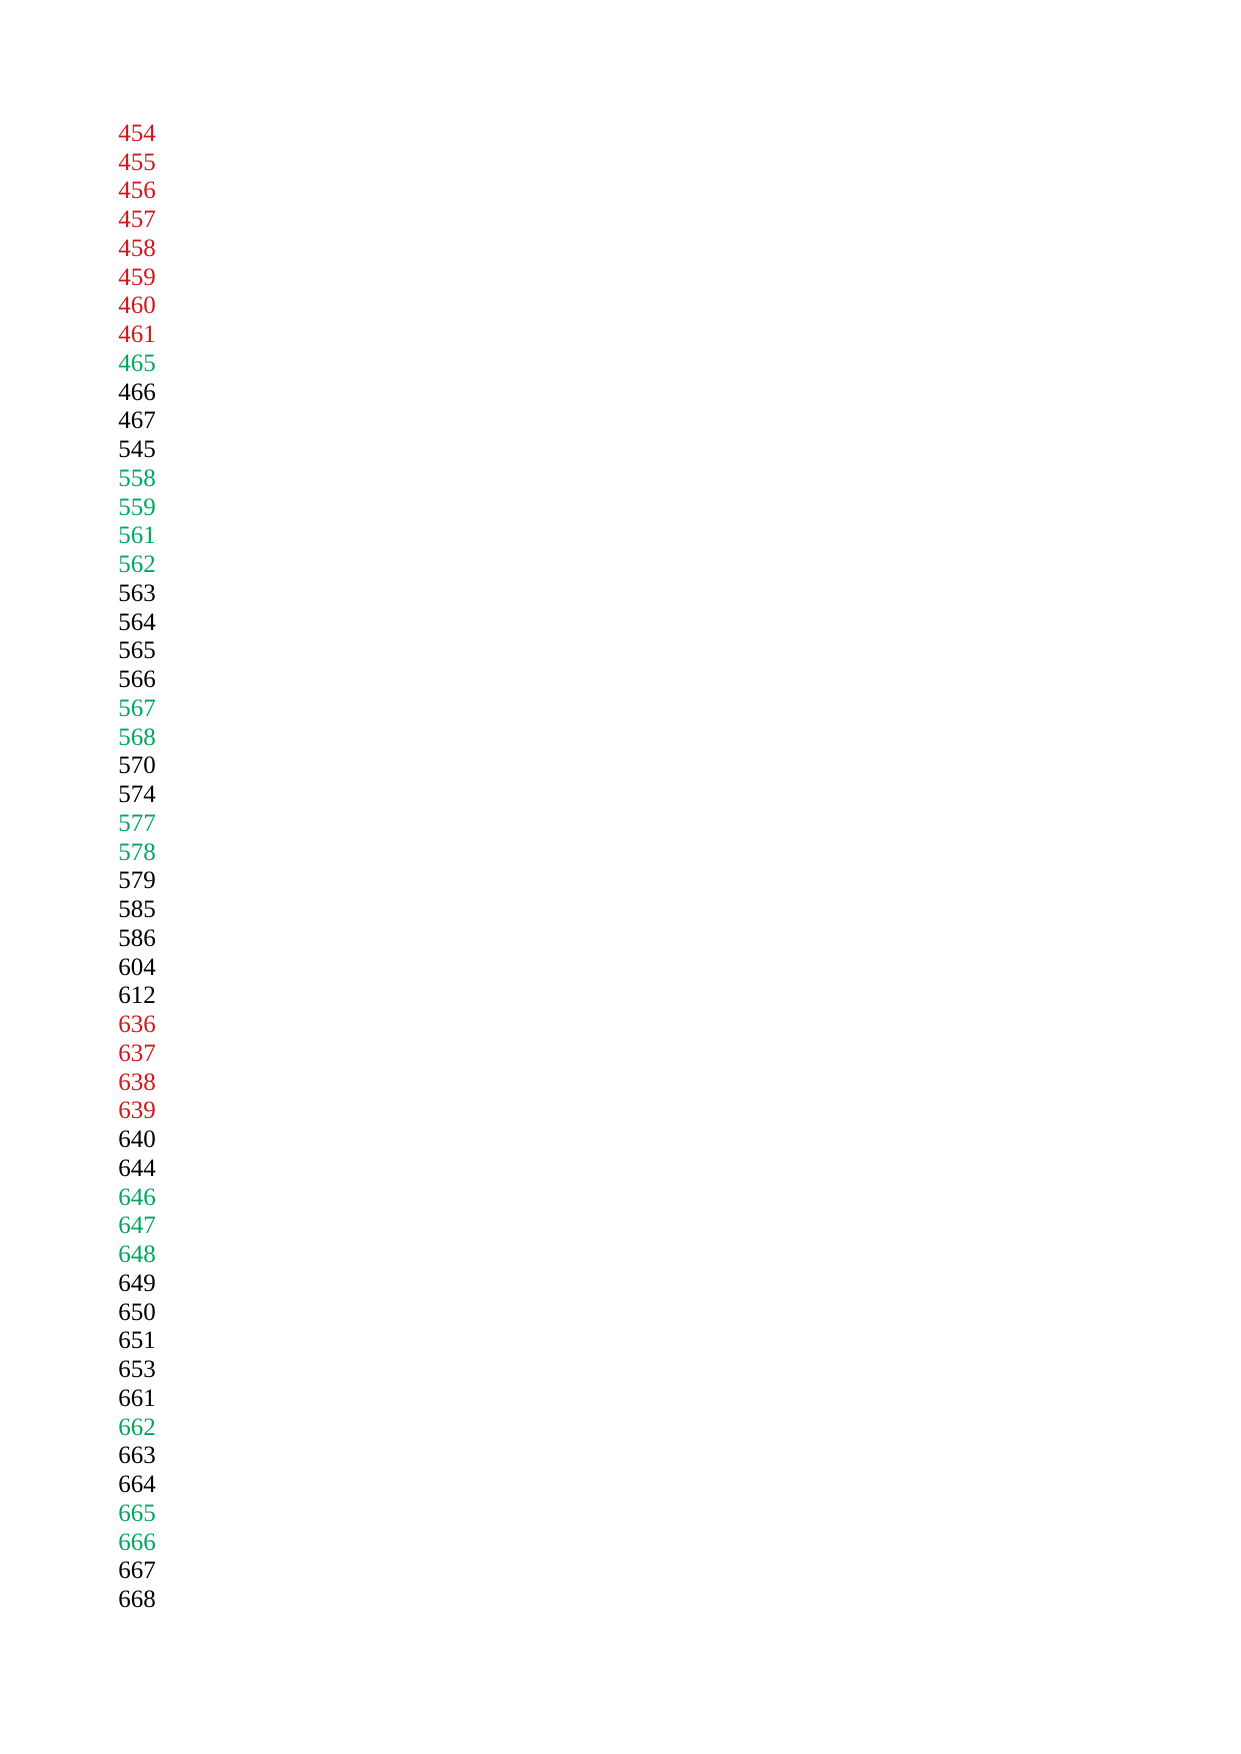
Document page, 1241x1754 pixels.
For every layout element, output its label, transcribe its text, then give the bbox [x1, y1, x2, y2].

text 664 [118, 1469, 1122, 1498]
text 637 [118, 1038, 1122, 1067]
text 585 [118, 894, 1122, 923]
text 461 [118, 319, 1122, 348]
text 639 [118, 1096, 1122, 1124]
text 563 [118, 578, 1122, 607]
text 458 [118, 233, 1122, 262]
text 568 [118, 722, 1122, 751]
text 586 [118, 923, 1122, 952]
text 661 [118, 1383, 1122, 1412]
text 636 [118, 1009, 1122, 1038]
text 460 [118, 291, 1122, 319]
text 559 [118, 492, 1122, 521]
text 567 [118, 693, 1122, 722]
text 454 [118, 118, 1122, 147]
text 456 [118, 176, 1122, 204]
text 644 [118, 1153, 1122, 1182]
text 564 [118, 607, 1122, 636]
text 562 [118, 549, 1122, 578]
text 574 [118, 779, 1122, 808]
text 570 [118, 751, 1122, 779]
text 612 [118, 981, 1122, 1009]
text 457 [118, 204, 1122, 233]
text 579 [118, 866, 1122, 894]
text 465 [118, 348, 1122, 377]
text 459 [118, 262, 1122, 291]
text 558 [118, 463, 1122, 492]
text 653 [118, 1354, 1122, 1383]
text 638 [118, 1067, 1122, 1096]
text 565 [118, 636, 1122, 664]
text 604 [118, 952, 1122, 981]
text 640 [118, 1124, 1122, 1153]
text 665 [118, 1498, 1122, 1527]
text 662 [118, 1412, 1122, 1441]
text 578 [118, 837, 1122, 866]
text 647 [118, 1211, 1122, 1239]
text 651 [118, 1326, 1122, 1354]
text 545 [118, 434, 1122, 463]
text 455 [118, 147, 1122, 176]
text 666 [118, 1527, 1122, 1556]
text 577 [118, 808, 1122, 837]
text 667 [118, 1556, 1122, 1584]
text 650 [118, 1297, 1122, 1326]
text 646 [118, 1182, 1122, 1211]
text 566 [118, 664, 1122, 693]
text 466 [118, 377, 1122, 406]
text 663 [118, 1441, 1122, 1469]
text 561 [118, 521, 1122, 549]
text 668 [118, 1584, 1122, 1613]
text 648 [118, 1239, 1122, 1268]
text 649 [118, 1268, 1122, 1297]
text 467 [118, 406, 1122, 434]
